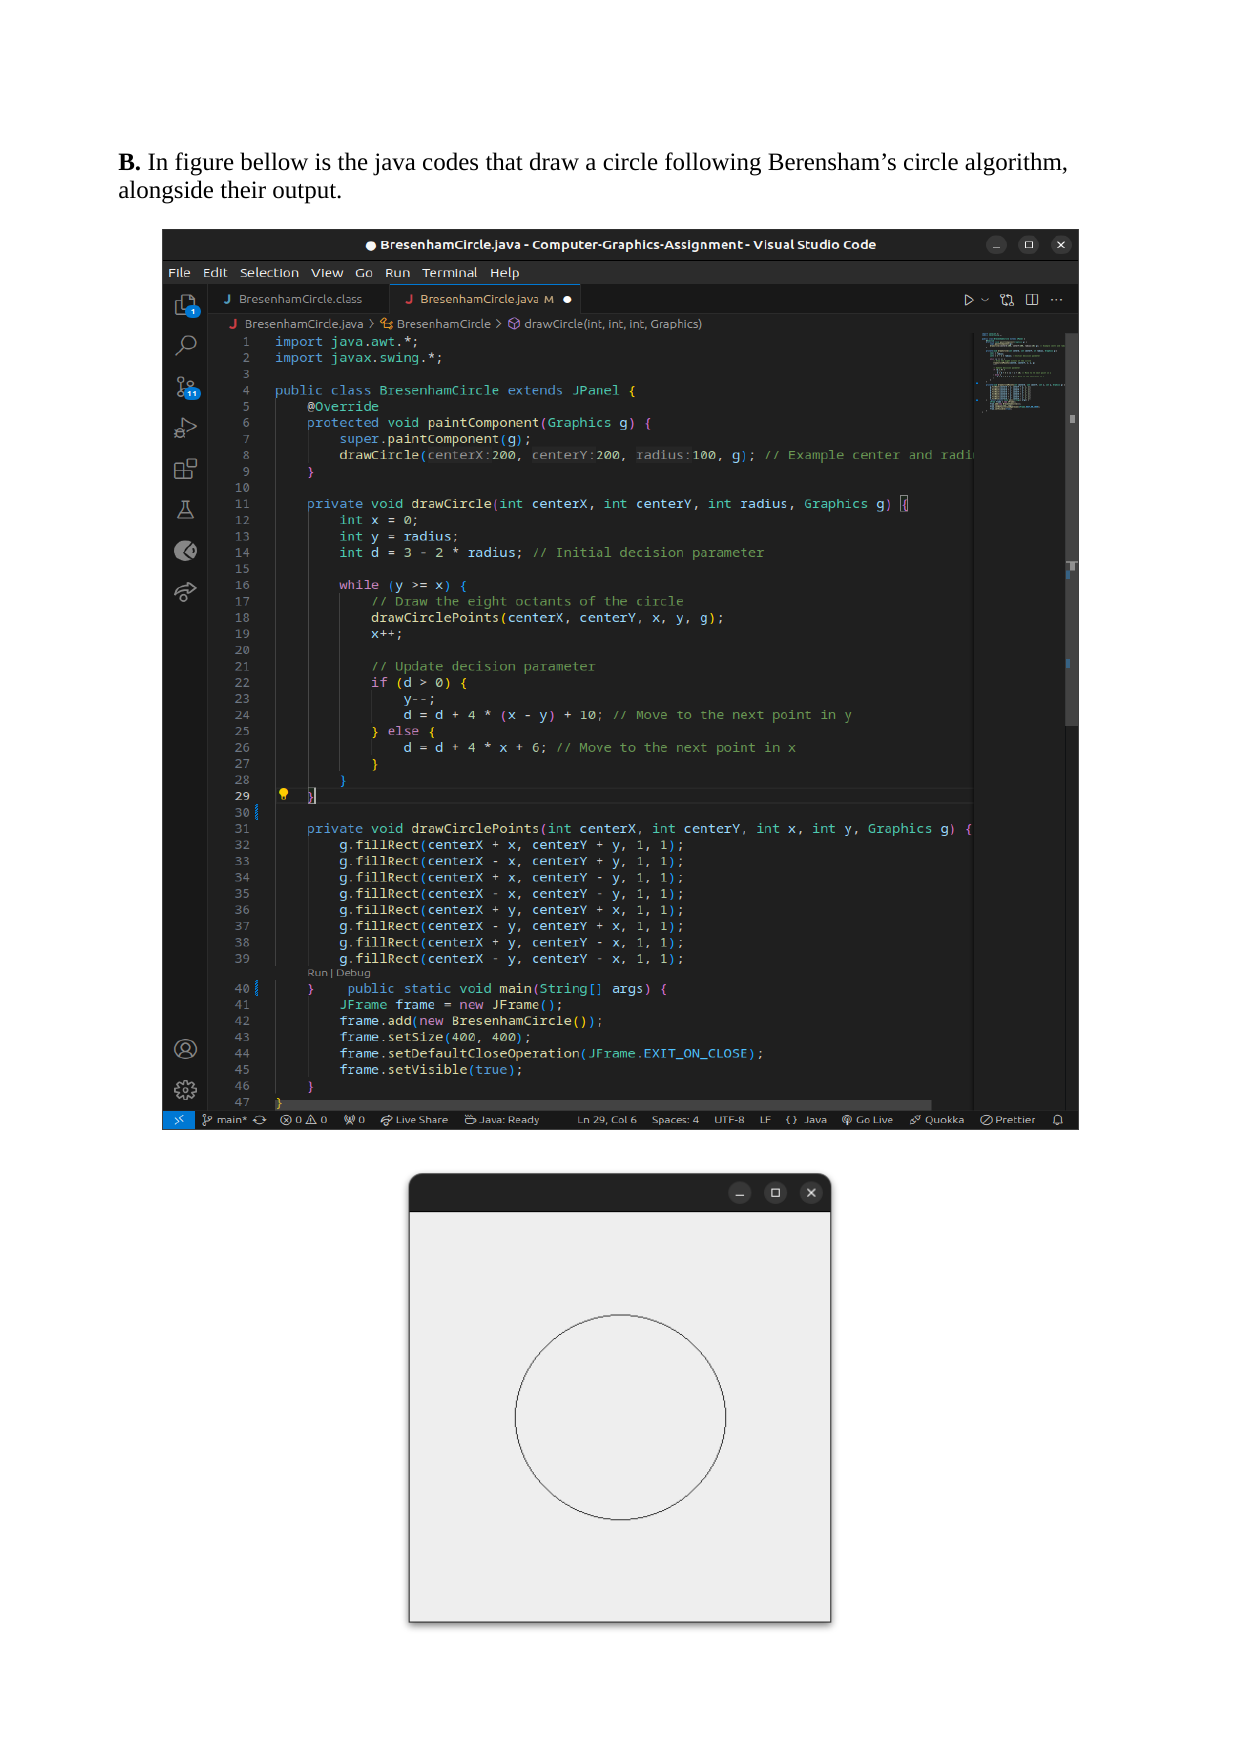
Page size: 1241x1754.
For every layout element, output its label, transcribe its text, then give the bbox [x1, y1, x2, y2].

picture [396, 1162, 845, 1639]
picture [143, 212, 1097, 1146]
text B. In figure bellow is the java codes that draw a circle following Berensham’s circle algorithm, alongside their output. [118, 147, 1122, 204]
